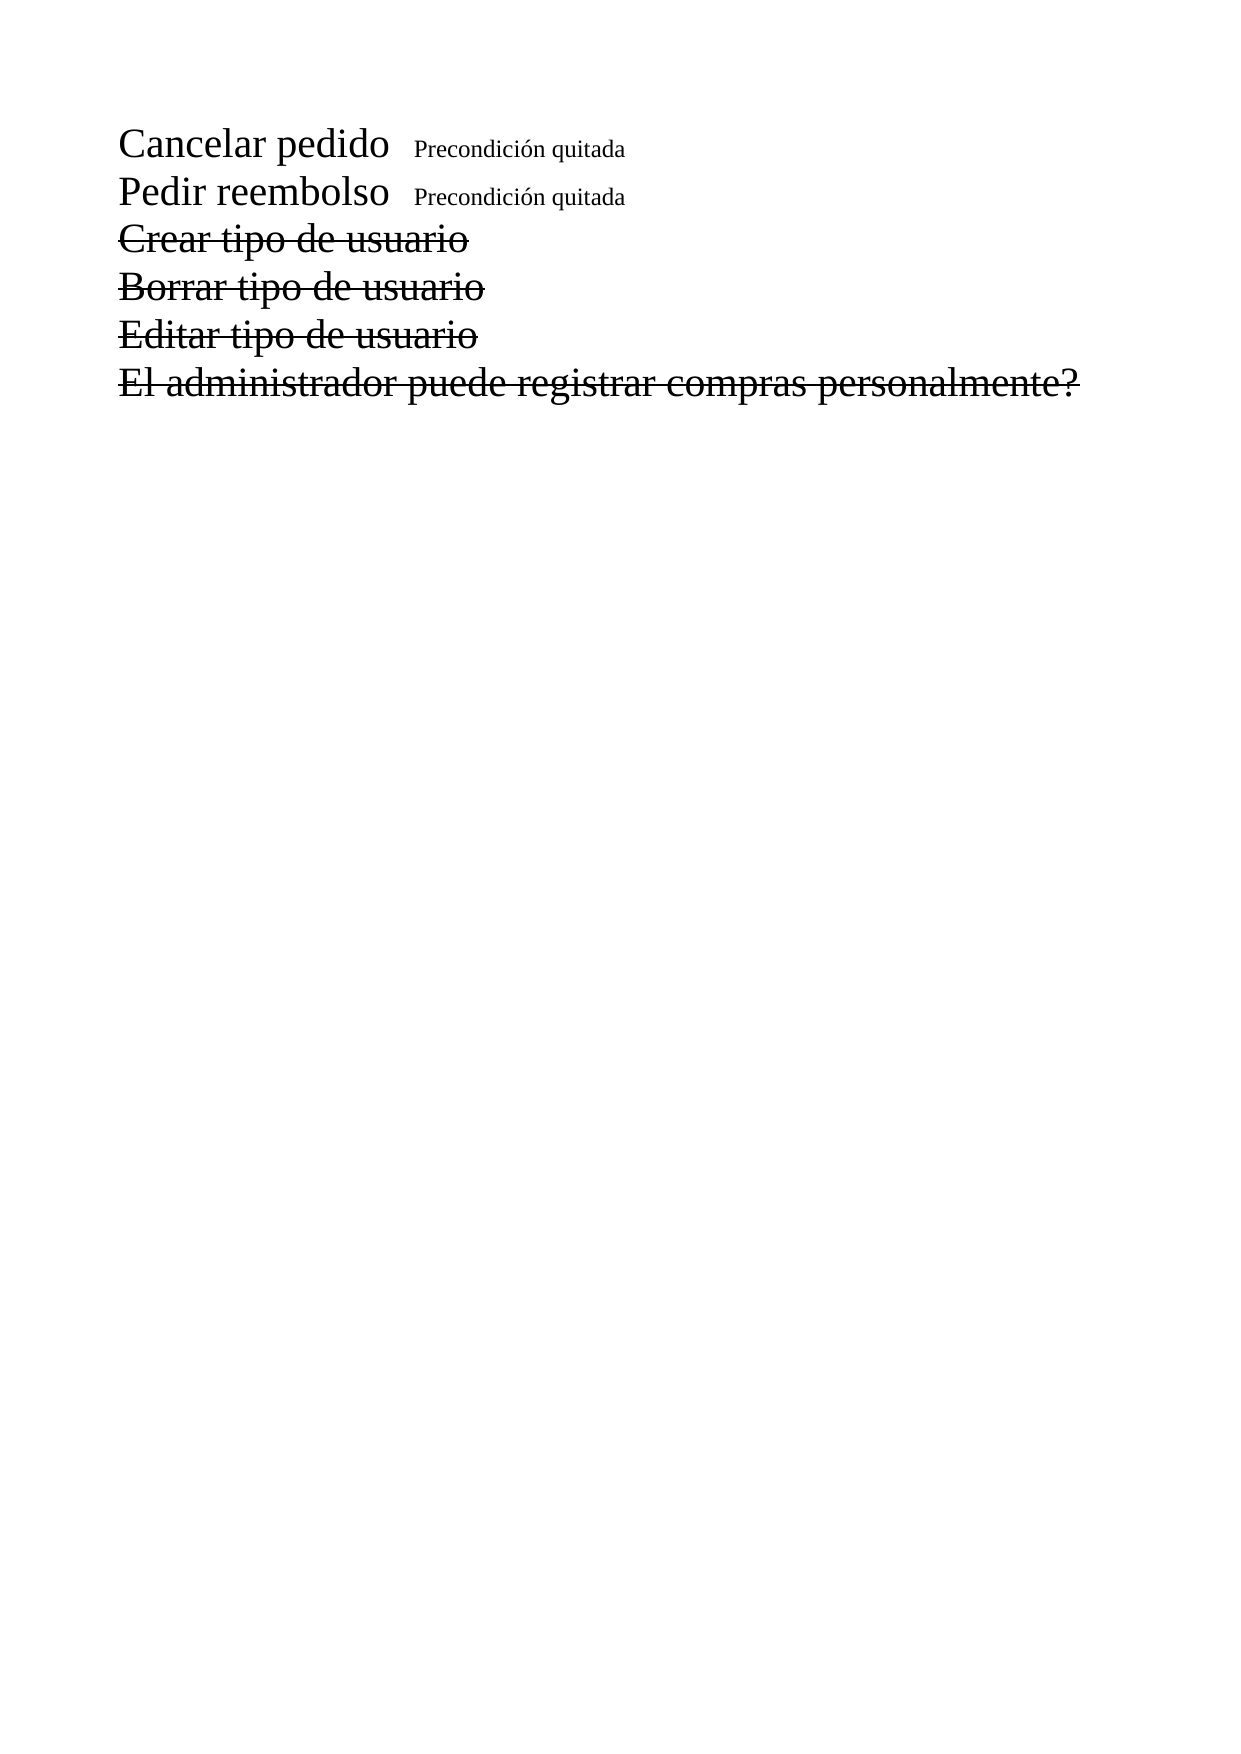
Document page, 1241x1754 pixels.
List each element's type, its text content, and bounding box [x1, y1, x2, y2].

text Crear tipo de usuario [118, 214, 1122, 262]
text Editar tipo de usuario [118, 310, 1122, 358]
text Pedir reembolso Precondición quitada [118, 166, 1122, 214]
text Cancelar pedido Precondición quitada [118, 118, 1122, 166]
text El administrador puede registrar compras personalmente? [118, 358, 1122, 406]
text Borrar tipo de usuario [118, 262, 1122, 310]
